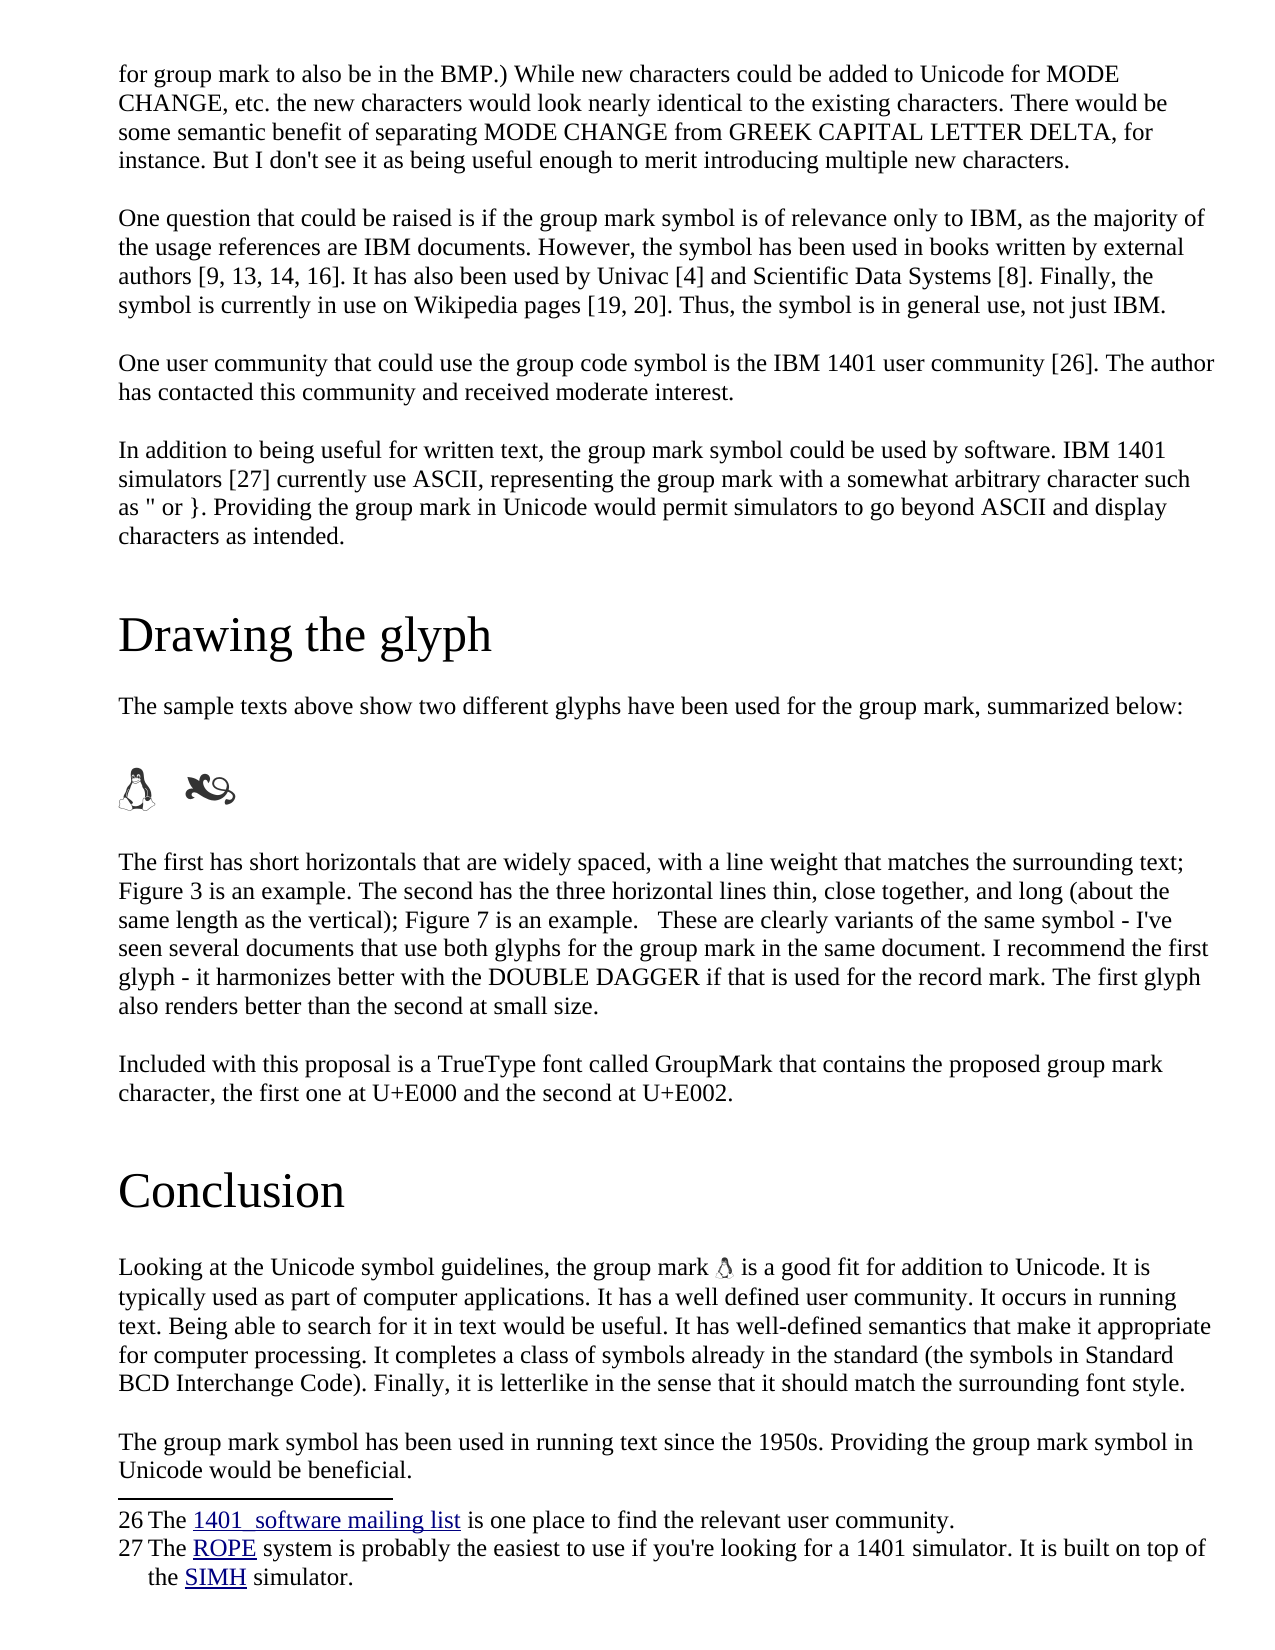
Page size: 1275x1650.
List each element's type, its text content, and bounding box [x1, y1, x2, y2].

text The sample texts above show two different glyphs have been used for the group mark, summarized below: [118, 691, 1216, 720]
subtitle Conclusion [118, 1161, 1216, 1219]
text Looking at the Unicode symbol guidelines, the group mark  is a good fit for addition to Unicode. It is typically used as part of computer applications. It has a well defined user community. It occurs in running text. Being able to search for it in text would be useful. It has well-defined semantics that make it appropriate for computer processing. It completes a class of symbols already in the standard (the symbols in Standard BCD Interchange Code). Finally, it is letterlike in the sense that it should match the surrounding font style. [118, 1248, 1216, 1397]
text The first has short horizontals that are widely spaced, with a line weight that matches the surrounding text; Figure 3 is an example. The second has the three horizontal lines thin, close together, and long (about the same length as the vertical); Figure 7 is an example. These are clearly variants of the same symbol - I've seen several documents that use both glyphs for the group mark in the same document. I recommend the first glyph - it harmonizes better with the DOUBLE DAGGER if that is used for the record mark. The first glyph also renders better than the second at small size. [118, 847, 1216, 1020]
text Included with this proposal is a TrueType font called GroupMark that contains the proposed group mark character, the first one at U+E000 and the second at U+E002. [118, 1049, 1216, 1107]
subtitle Drawing the glyph [118, 604, 1216, 662]
text The 1401_software mailing list is one place to find the relevant user community. [118, 1505, 1216, 1533]
text One question that could be raised is if the group mark symbol is of relevance only to IBM, as the majority of the usage references are IBM documents. However, the symbol has been used in books written by external authors [9, 13, 14, 16]. It has also been used by Univac [4] and Scientific Data Systems [8]. Finally, the symbol is currently in use on Wikipedia pages [19, 20]. Thus, the symbol is in general use, not just IBM. [118, 203, 1216, 318]
text   [118, 750, 1216, 818]
text for group mark to also be in the BMP.) While new characters could be added to Unicode for MODE CHANGE, etc. the new characters would look nearly identical to the existing characters. There would be some semantic benefit of separating MODE CHANGE from GREEK CAPITAL LETTER DELTA, for instance. But I don't see it as being useful enough to merit introducing multiple new characters. [118, 59, 1216, 174]
text The ROPE system is probably the easiest to use if you're looking for a 1401 simulator. It is built on top of the SIMH simulator. [118, 1533, 1216, 1591]
text One user community that could use the group code symbol is the IBM 1401 user community []. The author has contacted this community and received moderate interest. [118, 348, 1216, 406]
text In addition to being useful for written text, the group mark symbol could be used by software. IBM 1401 simulators [] currently use ASCII, representing the group mark with a somewhat arbitrary character such as " or }. Providing the group mark in Unicode would permit simulators to go beyond ASCII and display characters as intended. [118, 435, 1216, 550]
text The group mark symbol has been used in running text since the 1950s. Providing the group mark symbol in Unicode would be beneficial. [118, 1427, 1216, 1484]
